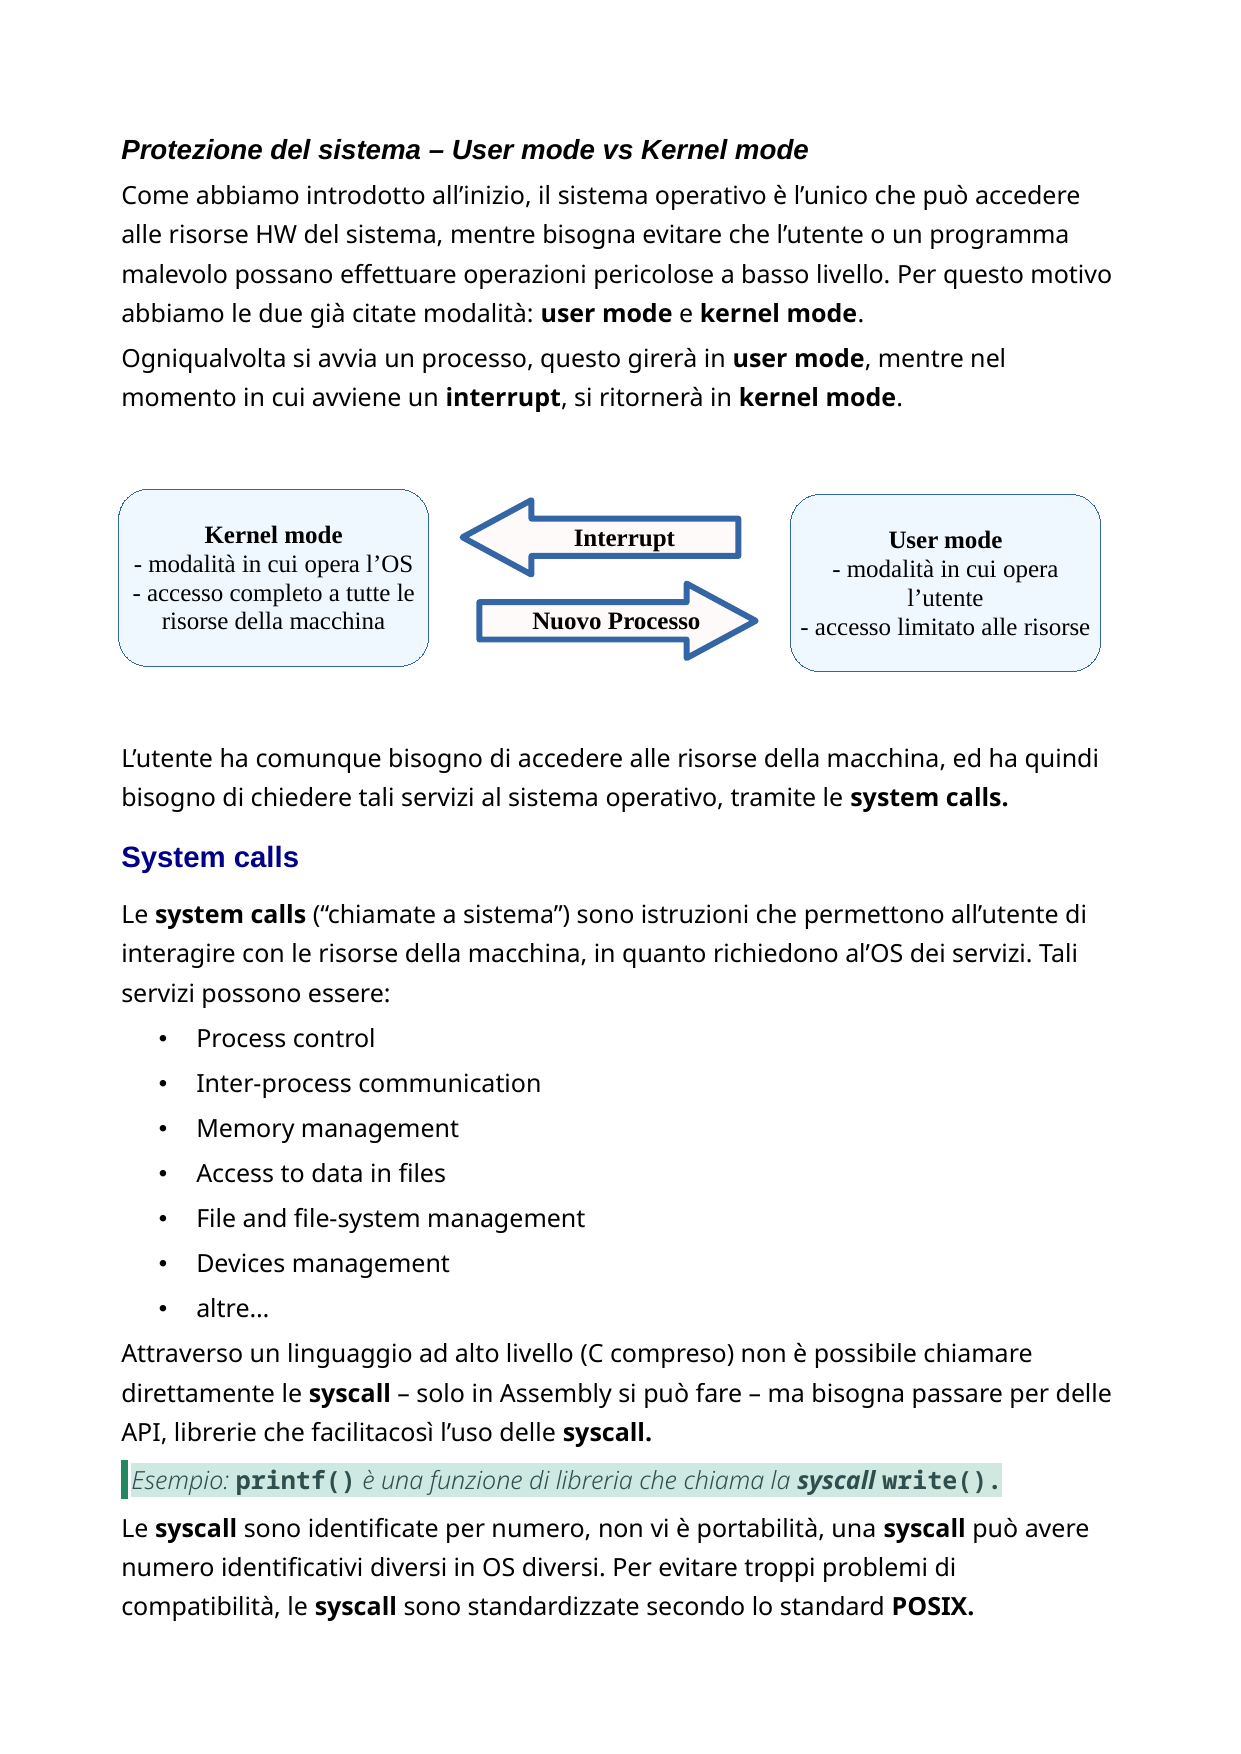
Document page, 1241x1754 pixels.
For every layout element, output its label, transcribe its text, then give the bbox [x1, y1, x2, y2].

text Esempio: printf() è una funzione di libreria che chiama la syscall write(). [121, 1459, 1119, 1499]
text Ogniqualvolta si avvia un processo, questo girerà in user mode, mentre nel momento in cui avviene un interrupt, si ritornerà in kernel mode. [121, 341, 1119, 414]
text Come abbiamo introdotto all’inizio, il sistema operativo è l’unico che può accedere alle risorse HW del sistema, mentre bisogna evitare che l’utente o un programma malevolo possano effettuare operazioni pericolose a basso livello. Per questo motivo abbiamo le due già citate modalità: user mode e kernel mode. [121, 178, 1119, 329]
list Inter-process communication [158, 1066, 1119, 1099]
list Process control [158, 1020, 1119, 1054]
text L’utente ha comunque bisogno di accedere alle risorse della macchina, ed ha quindi bisogno di chiedere tali servizi al sistema operativo, tramite le system calls. [121, 741, 1119, 814]
text Le system calls (“chiamate a sistema”) sono istruzioni che permettono all’utente di interagire con le risorse della macchina, in quanto richiedono al’OS dei servizi. Tali servizi possono essere: [121, 897, 1119, 1009]
text Attraverso un linguaggio ad alto livello (C compreso) non è possibile chiamare direttamente le syscall – solo in Assembly si può fare – ma bisogna passare per delle API, librerie che facilitacosì l’uso delle syscall. [121, 1336, 1119, 1448]
list Devices management [158, 1246, 1119, 1280]
text Le syscall sono identificate per numero, non vi è portabilità, una syscall può avere numero identificativi diversi in OS diversi. Per evitare troppi problemi di compatibilità, le syscall sono standardizzate secondo lo standard POSIX. [121, 1511, 1119, 1623]
list altre… [158, 1291, 1119, 1325]
subtitle Protezione del sistema – User mode vs Kernel mode [121, 133, 1119, 165]
list Access to data in files [158, 1156, 1119, 1190]
list Memory management [158, 1111, 1119, 1145]
list File and file-system management [158, 1201, 1119, 1235]
subtitle System calls [121, 839, 1119, 873]
